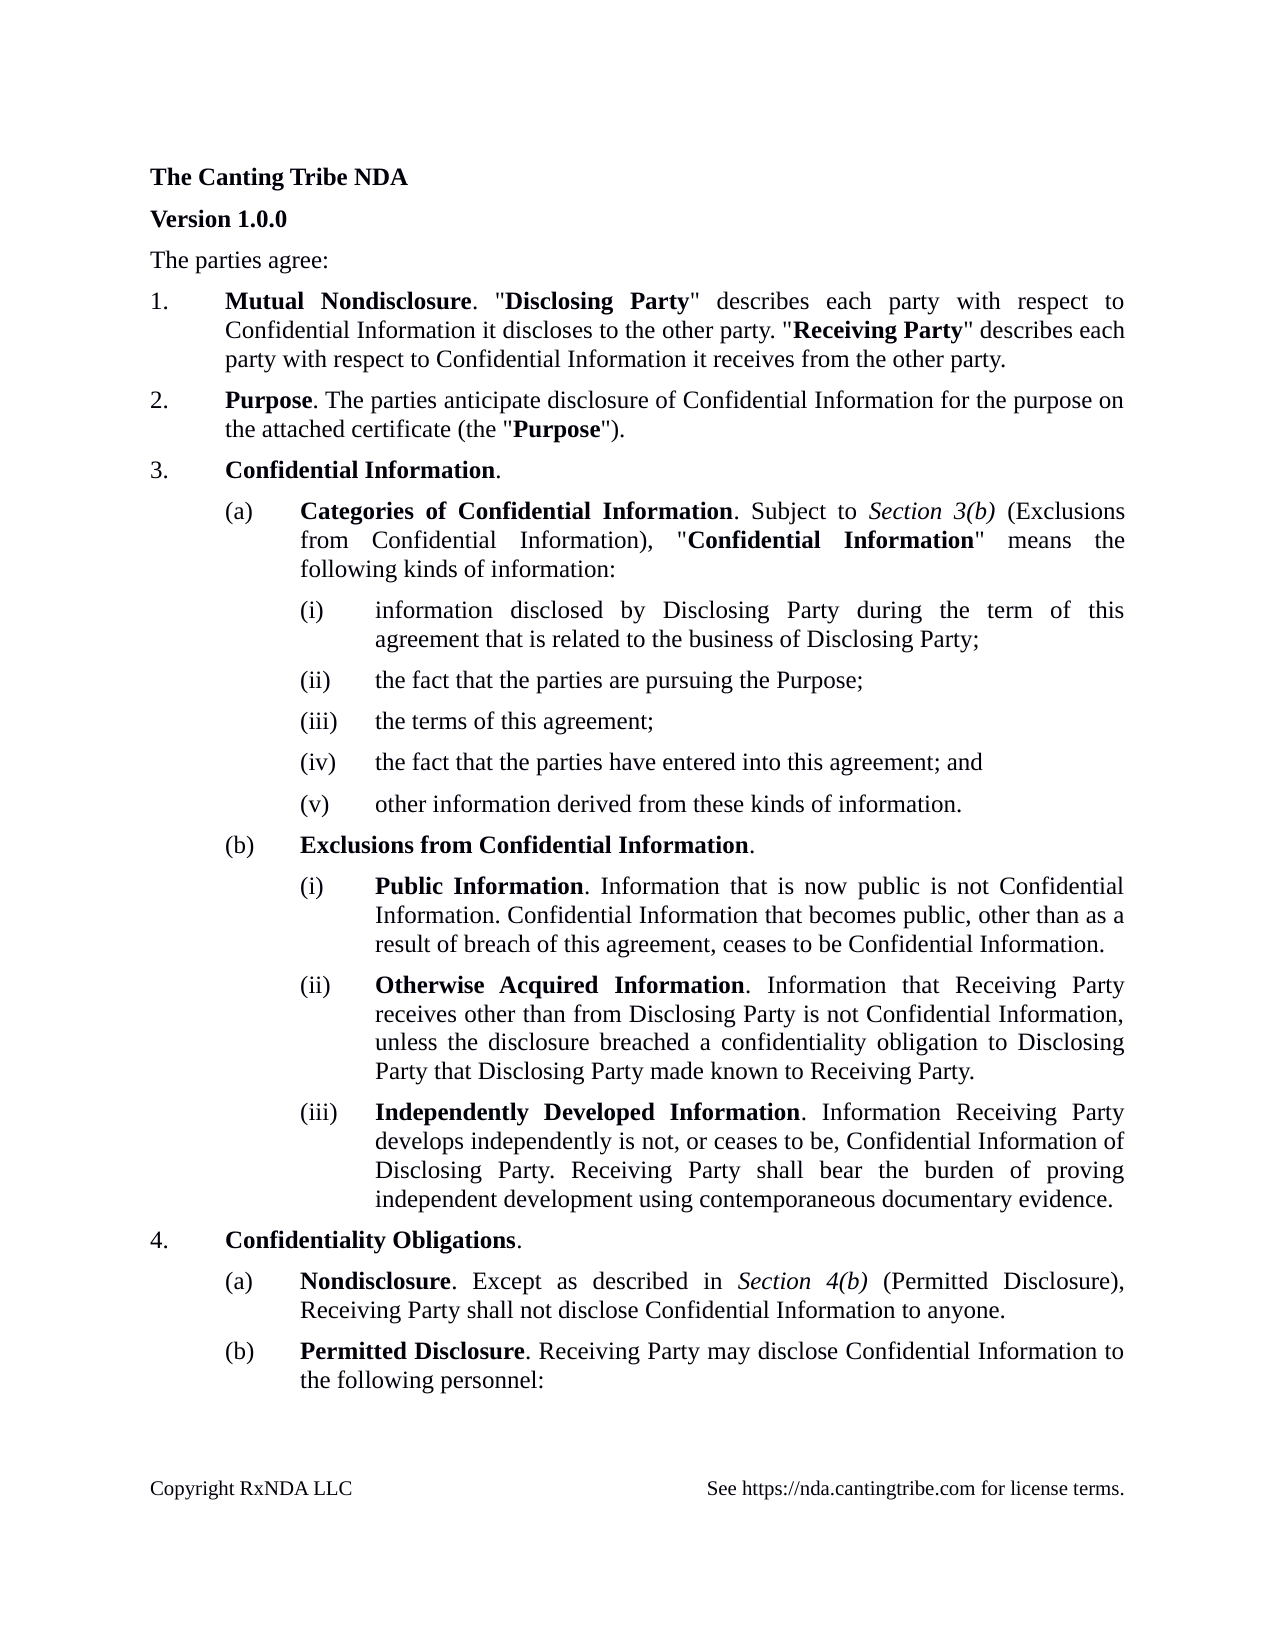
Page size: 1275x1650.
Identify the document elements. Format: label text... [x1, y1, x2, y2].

text 1. Mutual Nondisclosure. "Disclosing Party" describes each party with respect to Confidential Information it discloses to the other party. "Receiving Party" describes each party with respect to Confidential Information it receives from the other party. [150, 286, 1125, 372]
text The parties agree: [150, 245, 1125, 274]
text 3. Confidential Information. [150, 455, 1125, 484]
text 2. Purpose. The parties anticipate disclosure of Confidential Information for the purpose on the attached certificate (the "Purpose"). [150, 385, 1125, 442]
text (i) information disclosed by Disclosing Party during the term of this agreement that is related to the business of Disclosing Party; [300, 595, 1125, 652]
text (a) Nondisclosure. Except as described in Section 4(b) (Permitted Disclosure), Receiving Party shall not disclose Confidential Information to anyone. [225, 1266, 1125, 1324]
text (iii) Independently Developed Information. Information Receiving Party develops independently is not, or ceases to be, Confidential Information of Disclosing Party. Receiving Party shall bear the burden of proving independent development using contemporaneous documentary evidence. [300, 1097, 1125, 1212]
text (b) Permitted Disclosure. Receiving Party may disclose Confidential Information to the following personnel: [225, 1336, 1125, 1394]
text (i) Public Information. Information that is now public is not Confidential Information. Confidential Information that becomes public, other than as a result of breach of this agreement, ceases to be Confidential Information. [300, 871, 1125, 957]
text (iii) the terms of this agreement; [300, 706, 1125, 735]
text The Canting Tribe NDA [150, 162, 1125, 191]
text (ii) the fact that the parties are pursuing the Purpose; [300, 665, 1125, 694]
text 4. Confidentiality Obligations. [150, 1225, 1125, 1254]
text (a) Categories of Confidential Information. Subject to Section 3(b) (Exclusions from Confidential Information), "Confidential Information" means the following kinds of information: [225, 496, 1125, 582]
text (v) other information derived from these kinds of information. [300, 789, 1125, 817]
text (b) Exclusions from Confidential Information. [225, 830, 1125, 859]
text (ii) Otherwise Acquired Information. Information that Receiving Party receives other than from Disclosing Party is not Confidential Information, unless the disclosure breached a confidentiality obligation to Disclosing Party that Disclosing Party made known to Receiving Party. [300, 970, 1125, 1085]
text Version 1.0.0 [150, 204, 1125, 232]
text (iv) the fact that the parties have entered into this agreement; and [300, 747, 1125, 776]
